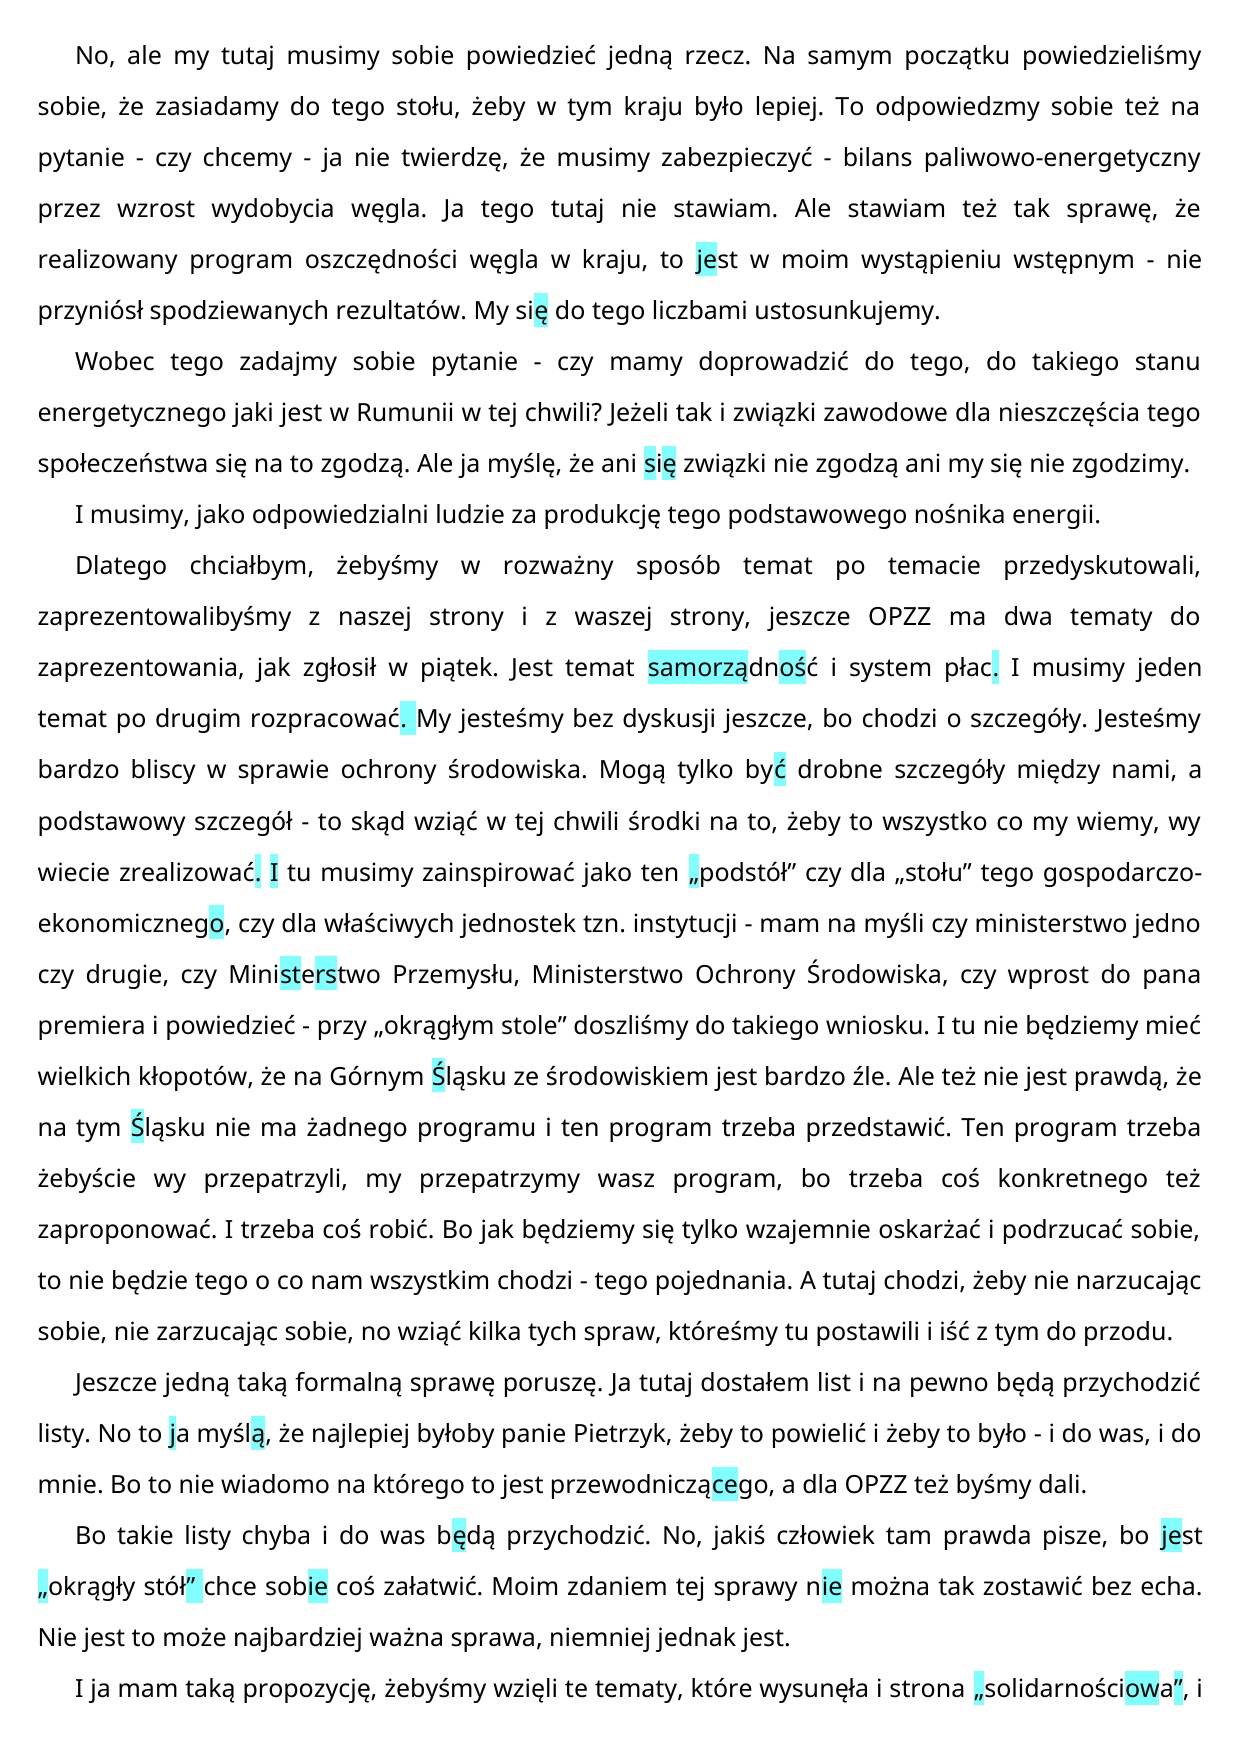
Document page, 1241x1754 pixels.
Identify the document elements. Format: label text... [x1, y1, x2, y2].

text Wobec tego zadajmy sobie pytanie - czy mamy doprowadzić do tego, do takiego stanu energetycznego jaki jest w Rumunii w tej chwili? Jeżeli tak i związki zawodowe dla nieszczęścia tego społeczeństwa się na to zgodzą. Ale ja myślę, że ani się związki nie zgodzą ani my się nie zgodzimy. [37, 344, 1203, 480]
text I musimy, jako odpowiedzialni ludzie za produkcję tego podstawowego nośnika energii. [37, 497, 1203, 531]
text I ja mam taką propozycję, żebyśmy wzięli te tematy, które wysunęła i strona „solidarnościowa”, i [37, 1671, 1203, 1705]
text No, ale my tutaj musimy sobie powiedzieć jedną rzecz. Na samym początku powiedzieliśmy sobie, że zasiadamy do tego stołu, żeby w tym kraju było lepiej. To odpowiedzmy sobie też na pytanie - czy chcemy - ja nie twierdzę, że musimy zabezpieczyć - bilans paliwowo-energetyczny przez wzrost wydobycia węgla. Ja tego tutaj nie stawiam. Ale stawiam też tak sprawę, że realizowany program oszczędności węgla w kraju, to jest w moim wystąpieniu wstępnym - nie przyniósł spodziewanych rezultatów. My się do tego liczbami ustosunkujemy. [37, 37, 1203, 327]
text Bo takie listy chyba i do was będą przychodzić. No, jakiś człowiek tam prawda pisze, bo jest „okrągły stół” chce sobie coś załatwić. Moim zdaniem tej sprawy nie można tak zostawić bez echa. Nie jest to może najbardziej ważna sprawa, niemniej jednak jest. [37, 1518, 1203, 1654]
text Dlatego chciałbym, żebyśmy w rozważny sposób temat po temacie przedyskutowali, zaprezentowalibyśmy z naszej strony i z waszej strony, jeszcze OPZZ ma dwa tematy do zaprezentowania, jak zgłosił w piątek. Jest temat samorządność i system płac. I musimy jeden temat po drugim rozpracować. My jesteśmy bez dyskusji jeszcze, bo chodzi o szczegóły. Jesteśmy bardzo bliscy w sprawie ochrony środowiska. Mogą tylko być drobne szczegóły między nami, a podstawowy szczegół - to skąd wziąć w tej chwili środki na to, żeby to wszystko co my wiemy, wy wiecie zrealizować. I tu musimy zainspirować jako ten „podstół” czy dla „stołu” tego gospodarczo-ekonomicznego, czy dla właściwych jednostek tzn. instytucji - mam na myśli czy ministerstwo jedno czy drugie, czy Ministerstwo Przemysłu, Ministerstwo Ochrony Środowiska, czy wprost do pana premiera i powiedzieć - przy „okrągłym stole” doszliśmy do takiego wniosku. I tu nie będziemy mieć wielkich kłopotów, że na Górnym Śląsku ze środowiskiem jest bardzo źle. Ale też nie jest prawdą, że na tym Śląsku nie ma żadnego programu i ten program trzeba przedstawić. Ten program trzeba żebyście wy przepatrzyli, my przepatrzymy wasz program, bo trzeba coś konkretnego też zaproponować. I trzeba coś robić. Bo jak będziemy się tylko wzajemnie oskarżać i podrzucać sobie, to nie będzie tego o co nam wszystkim chodzi - tego pojednania. A tutaj chodzi, żeby nie narzucając sobie, nie zarzucając sobie, no wziąć kilka tych spraw, któreśmy tu postawili i iść z tym do przodu. [37, 548, 1203, 1348]
text Jeszcze jedną taką formalną sprawę poruszę. Ja tutaj dostałem list i na pewno będą przychodzić listy. No to ja myślą, że najlepiej byłoby panie Pietrzyk, żeby to powielić i żeby to było - i do was, i do mnie. Bo to nie wiadomo na którego to jest przewodniczącego, a dla OPZZ też byśmy dali. [37, 1364, 1203, 1501]
